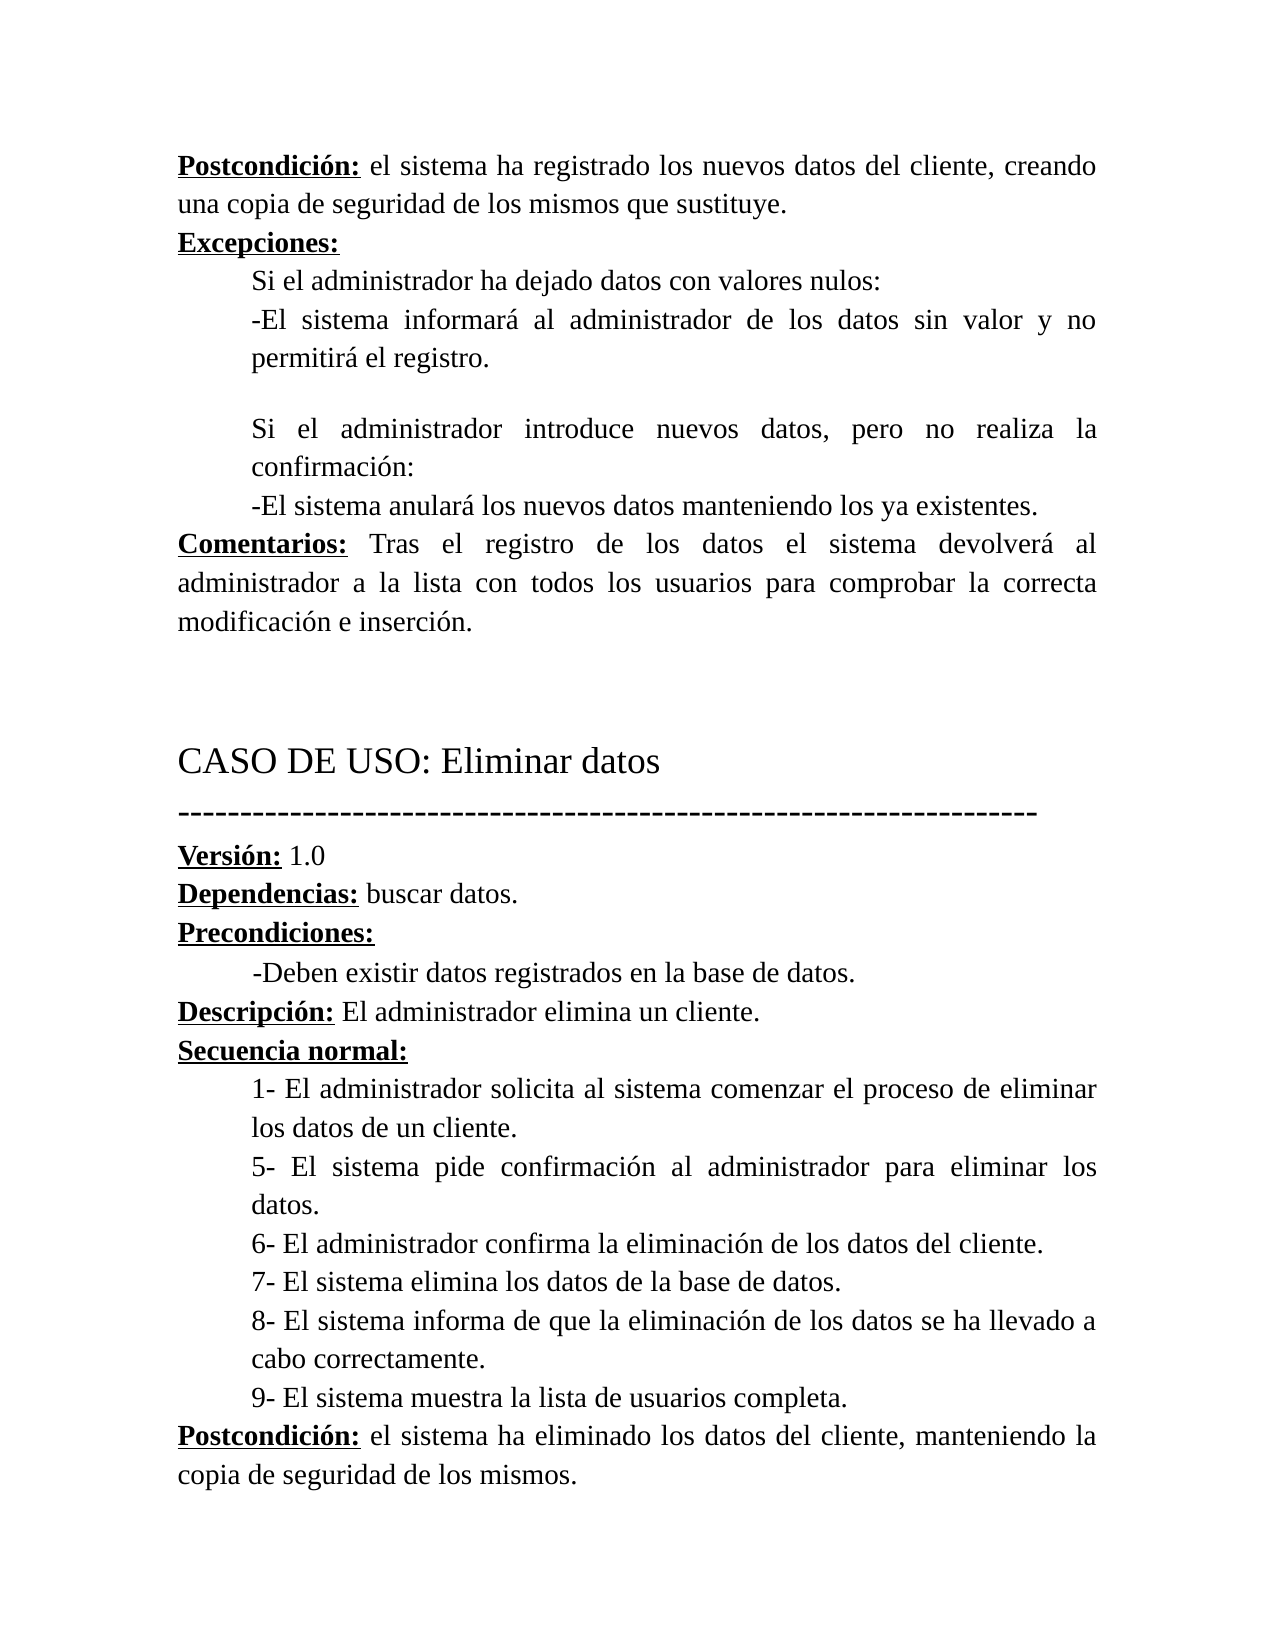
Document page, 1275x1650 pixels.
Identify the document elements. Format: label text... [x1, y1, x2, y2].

text 6- El administrador confirma la eliminación de los datos del cliente. [251, 1226, 1098, 1259]
text 1- El administrador solicita al sistema comenzar el proceso de eliminar los datos de un cliente. [251, 1072, 1098, 1144]
text Descripción: El administrador elimina un cliente. [177, 994, 1098, 1028]
text Si el administrador ha dejado datos con valores nulos: [251, 263, 1098, 297]
text 7- El sistema elimina los datos de la base de datos. [251, 1264, 1098, 1298]
text Postcondición: el sistema ha registrado los nuevos datos del cliente, creando una copia de seguridad de los mismos que sustituye. [177, 148, 1098, 220]
text -El sistema informará al administrador de los datos sin valor y no permitirá el registro. [251, 302, 1098, 374]
text --------------------------------------------------------------------- [177, 788, 1098, 832]
text Comentarios: Tras el registro de los datos el sistema devolverá al administrador a la lista con todos los usuarios para comprobar la correcta modificación e inserción. [177, 527, 1098, 637]
text -Deben existir datos registrados en la base de datos. [177, 954, 1098, 989]
text Secuencia normal: [177, 1033, 1098, 1067]
text Versión: 1.0 [177, 838, 1098, 872]
text 5- El sistema pide confirmación al administrador para eliminar los datos. [251, 1149, 1098, 1221]
text Dependencias: buscar datos. [177, 877, 1098, 910]
text 9- El sistema muestra la lista de usuarios completa. [251, 1380, 1098, 1413]
text Precondiciones: [177, 915, 1098, 949]
text Excepciones: [177, 225, 1098, 258]
text 8- El sistema informa de que la eliminación de los datos se ha llevado a cabo correctamente. [251, 1303, 1098, 1375]
text CASO DE USO: Eliminar datos [177, 739, 1098, 782]
text Si el administrador introduce nuevos datos, pero no realiza la confirmación: [251, 411, 1098, 483]
text Postcondición: el sistema ha eliminado los datos del cliente, manteniendo la copia de seguridad de los mismos. [177, 1418, 1098, 1491]
text -El sistema anulará los nuevos datos manteniendo los ya existentes. [251, 488, 1098, 522]
